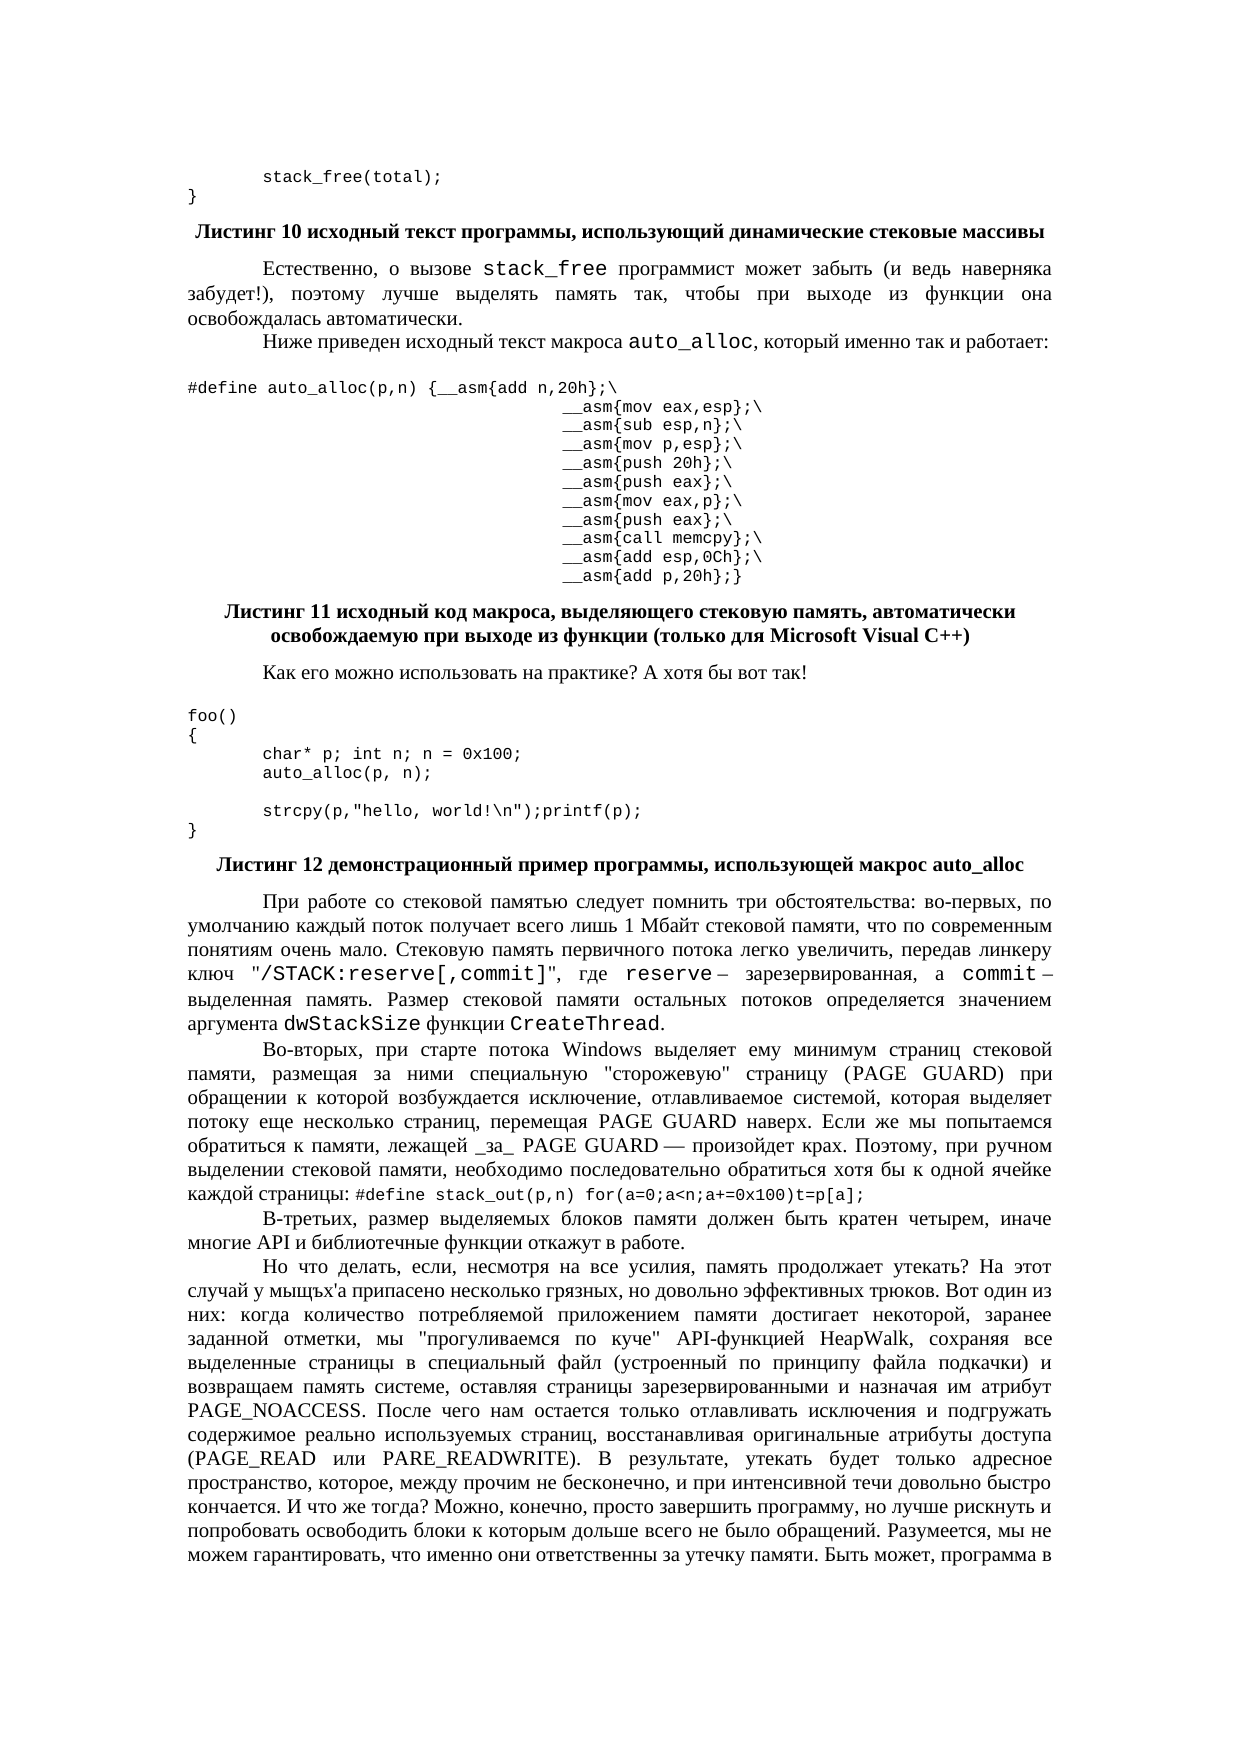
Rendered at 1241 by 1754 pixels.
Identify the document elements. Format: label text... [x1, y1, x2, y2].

text __asm{mov p,esp};\ [187, 436, 1053, 455]
text #define auto_alloc(p,n) {__asm{add n,20h};\ [187, 379, 1053, 398]
text Во-вторых, при старте потока Windows выделяет ему минимум страниц стековой памяти, размещая за ними специальную "сторожевую" страницу (PAGE GUARD) при обращении к которой возбуждается исключение, отлавливаемое системой, которая выделяет потоку еще несколько страниц, перемещая PAGE GUARD наверх. Если же мы попытаемся обратиться к памяти, лежащей _за_ PAGE GUARD — произойдет крах. Поэтому, при ручном выделении стековой памяти, необходимо последовательно обратиться хотя бы к одной ячейке каждой страницы: #define stack_out(p,n) for(a=0;a<n;a+=0x100)t=p[a]; [187, 1037, 1053, 1206]
text Как его можно использовать на практике? А хотя бы вот так! [187, 660, 1053, 684]
text Но что делать, если, несмотря на все усилия, память продолжает утекать? На этот случай у мыщъх'а припасено несколько грязных, но довольно эффективных трюков. Вот один из них: когда количество потребляемой приложением памяти достигает некоторой, заранее заданной отметки, мы "прогуливаемся по куче" API-функцией HeapWalk, сохраняя все выделенные страницы в специальный файл (устроенный по принципу файла подкачки) и возвращаем память системе, оставляя страницы зарезервированными и назначая им атрибут PAGE_NOACCESS. После чего нам остается только отлавливать исключения и подгружать содержимое реально используемых страниц, восстанавливая оригинальные атрибуты доступа (PAGE_READ или PARE_READWRITE). В результате, утекать будет только адресное пространство, которое, между прочим не бесконечно, и при интенсивной течи довольно быстро кончается. И что же тогда? Можно, конечно, просто завершить программу, но лучше рискнуть и попробовать освободить блоки к которым дольше всего не было обращений. Разумеется, мы не можем гарантировать, что именно они ответственны за утечку памяти. Быть может, программа в [187, 1254, 1053, 1566]
text __asm{mov eax,p};\ [187, 492, 1053, 511]
text __asm{call memcpy};\ [187, 530, 1053, 549]
text } [187, 188, 1053, 207]
text strcpy(p,"hello, world!\n");printf(p); [187, 802, 1053, 821]
text Листинг 11 исходный код макроса, выделяющего стековую память, автоматически освобождаемую при выходе из функции (только для Microsoft Visual C++) [187, 599, 1053, 647]
text __asm{push eax};\ [187, 511, 1053, 530]
text Ниже приведен исходный текст макроса auto_alloc, который именно так и работает: [187, 329, 1053, 355]
text При работе со стековой памятью следует помнить три обстоятельства: во-первых, по умолчанию каждый поток получает всего лишь 1 Мбайт стековой памяти, что по современным понятиям очень мало. Стековую память первичного потока легко увеличить, передав линкеру ключ "/STACK:reserve[,commit]", где reserve – зарезервированная, а commit – выделенная память. Размер стековой памяти остальных потоков определяется значением аргумента dwStackSize функции CreateThread. [187, 889, 1053, 1037]
text Естественно, о вызове stack_free программист может забыть (и ведь наверняка забудет!), поэтому лучше выделять память так, чтобы при выходе из функции она освобождалась автоматически. [187, 256, 1053, 329]
text Листинг 10 исходный текст программы, использующий динамические стековые массивы [187, 219, 1053, 243]
text В-третьих, размер выделяемых блоков памяти должен быть кратен четырем, иначе многие API и библиотечные функции откажут в работе. [187, 1206, 1053, 1254]
text __asm{mov eax,esp};\ [187, 398, 1053, 417]
text char* p; int n; n = 0x100; [187, 746, 1053, 764]
text __asm{add esp,0Ch};\ [187, 549, 1053, 568]
text __asm{add p,20h};} [187, 568, 1053, 587]
text Листинг 12 демонстрационный пример программы, использующей макрос auto_alloc [187, 852, 1053, 876]
text stack_free(total); [187, 169, 1053, 188]
text __asm{push eax};\ [187, 473, 1053, 492]
text } [187, 821, 1053, 840]
text auto_alloc(p, n); [187, 764, 1053, 783]
text __asm{push 20h};\ [187, 455, 1053, 473]
text foo() [187, 708, 1053, 727]
text __asm{sub esp,n};\ [187, 417, 1053, 436]
text { [187, 727, 1053, 746]
